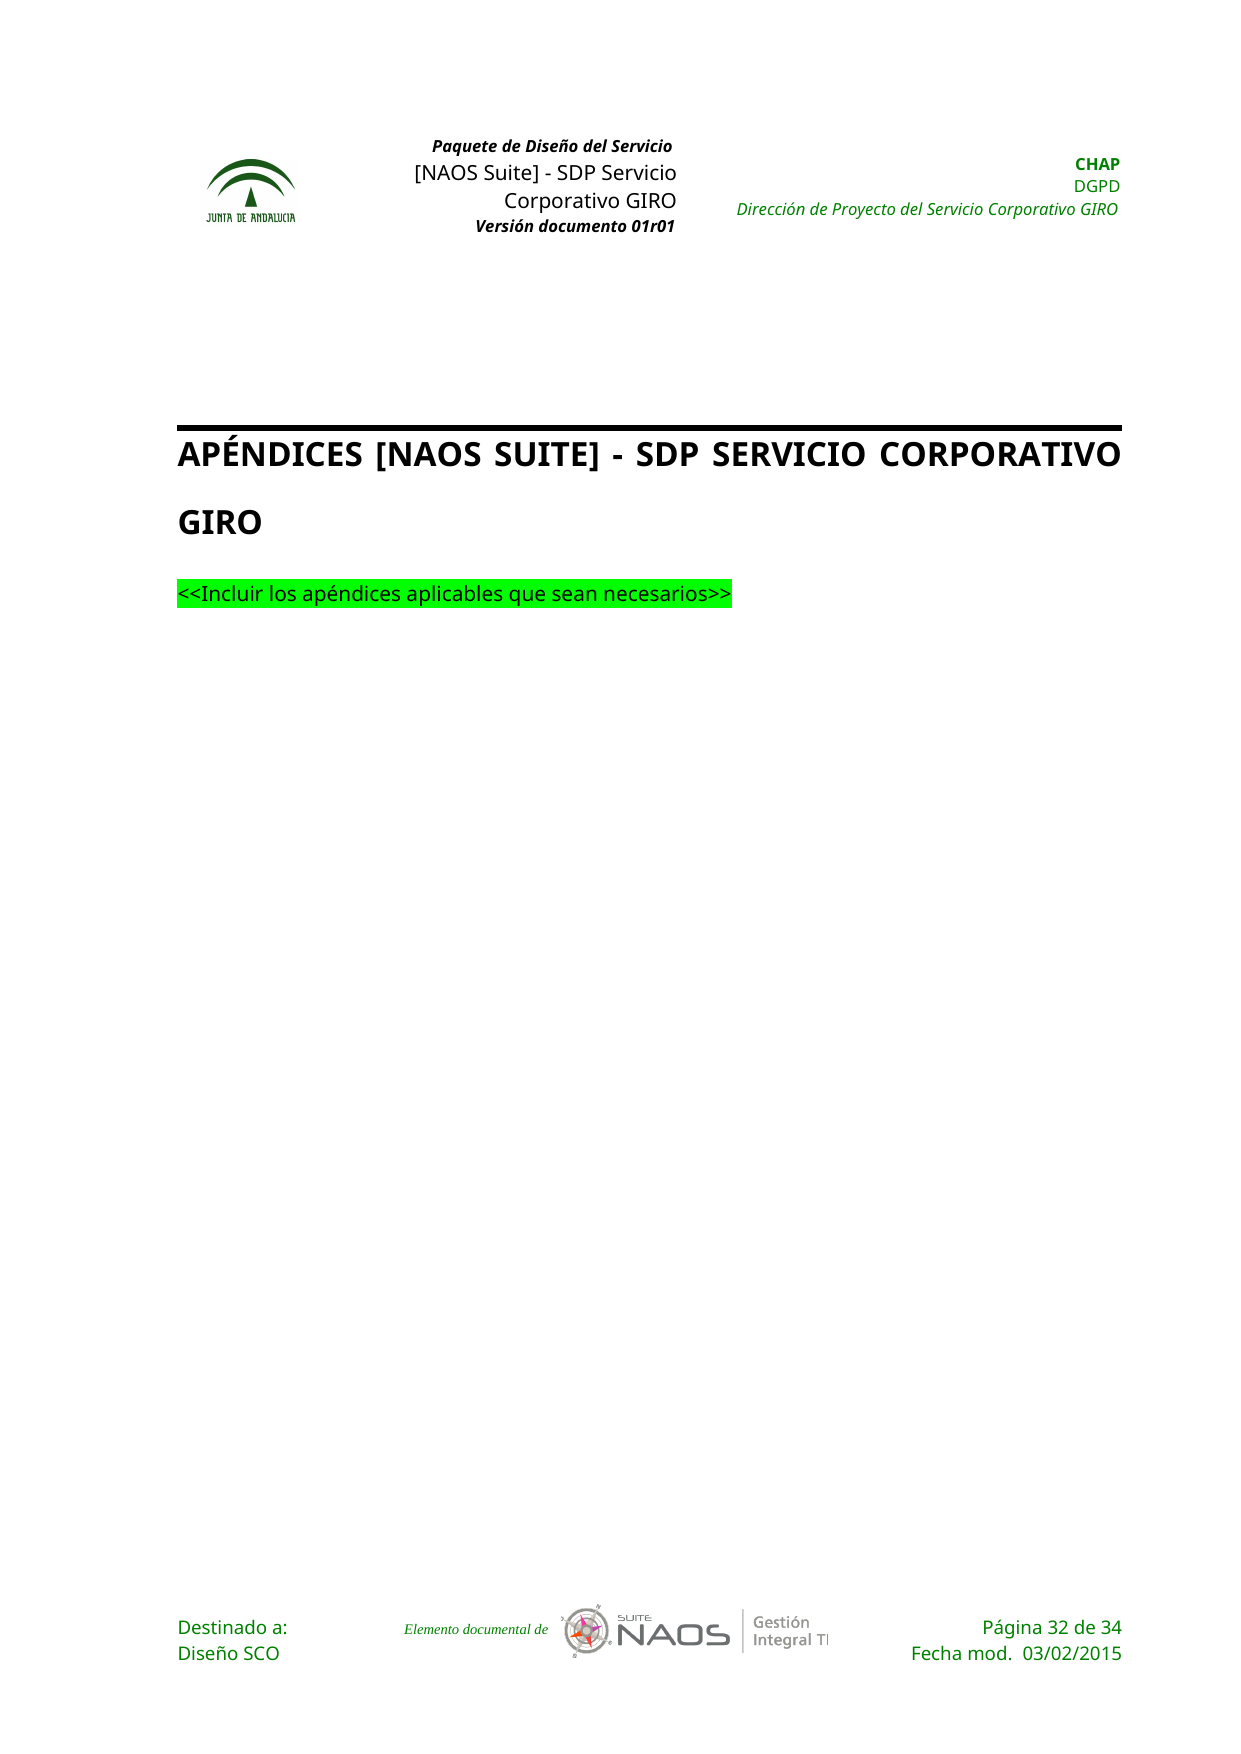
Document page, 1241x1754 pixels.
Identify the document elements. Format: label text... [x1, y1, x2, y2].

text Apéndices [NAOS Suite] - SDP Servicio Corporativo GIRO [177, 431, 1122, 544]
text <<Incluir los apéndices aplicables que sean necesarios>> [177, 579, 1122, 608]
picture [560, 1604, 829, 1658]
picture [201, 159, 298, 226]
